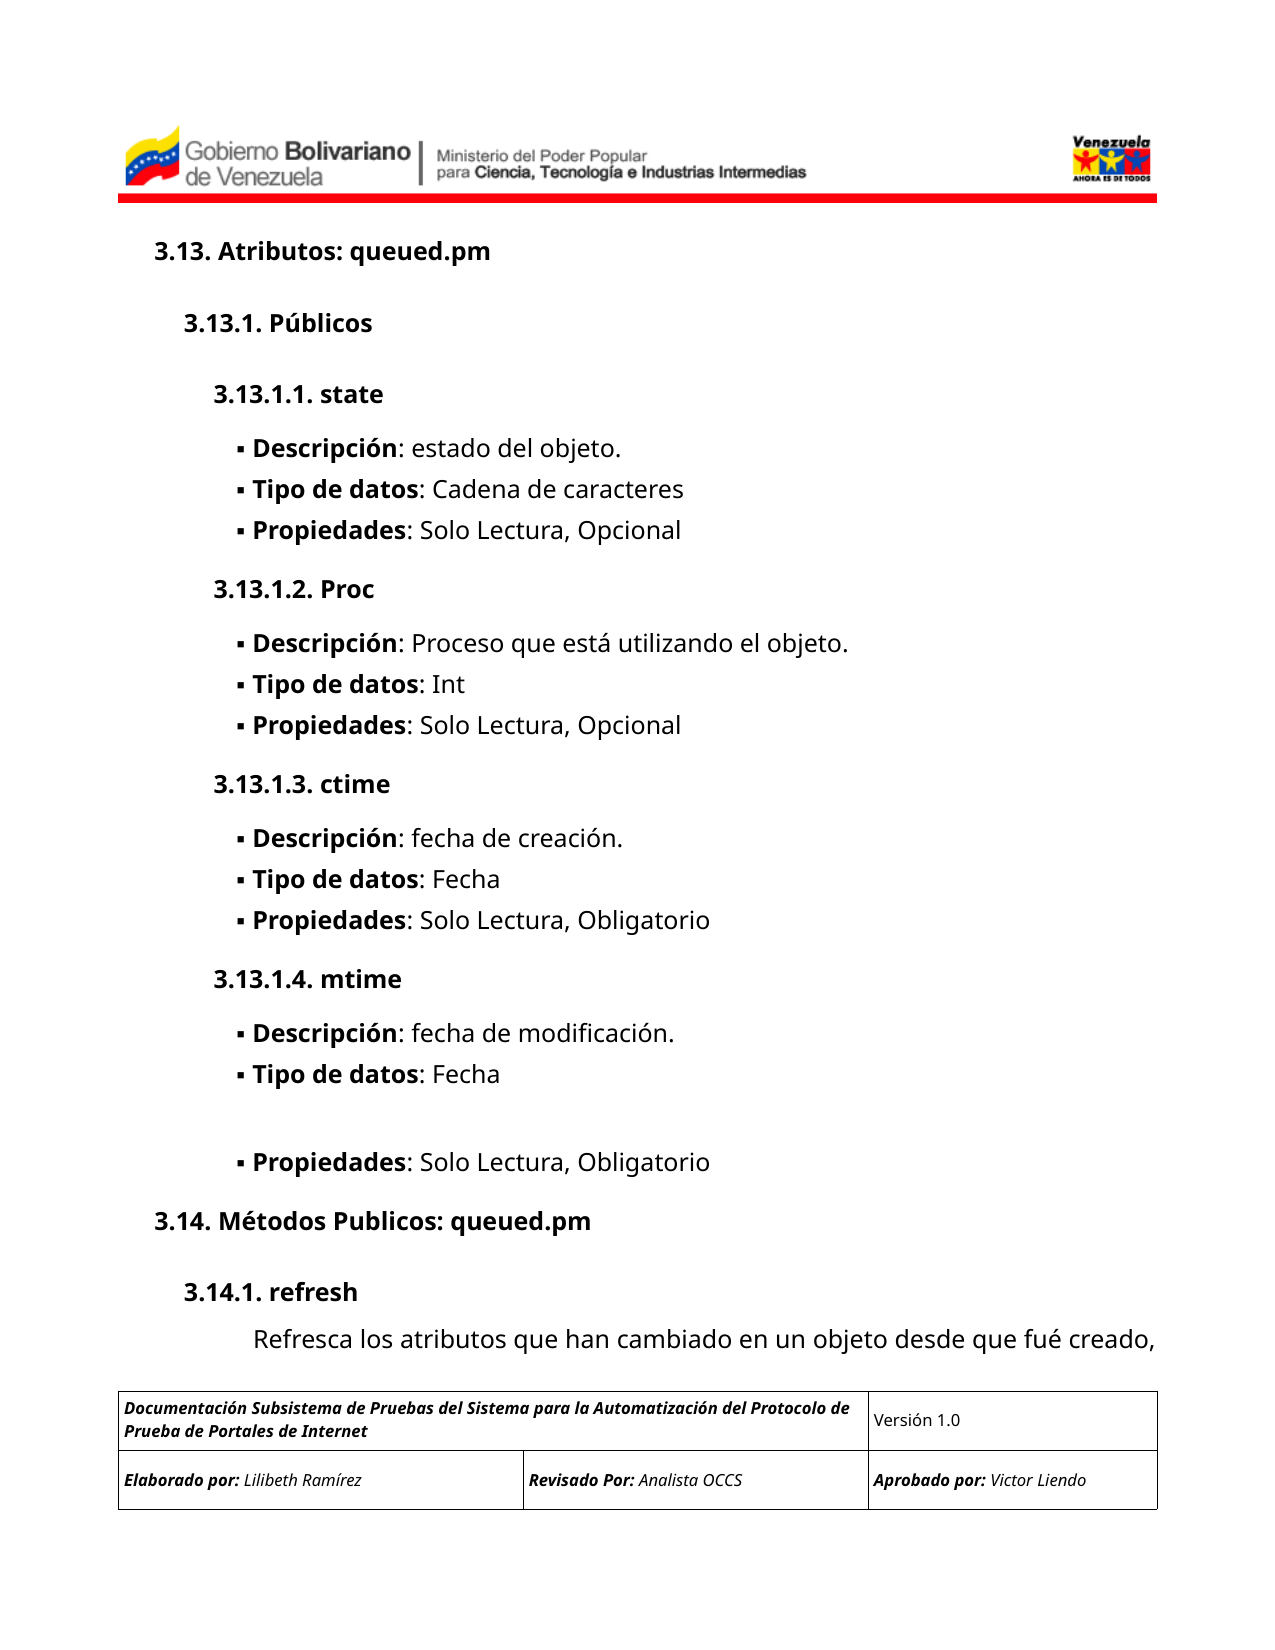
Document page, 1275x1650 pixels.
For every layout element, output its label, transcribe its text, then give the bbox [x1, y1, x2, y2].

subtitle Públicos [177, 305, 1157, 339]
subtitle ctime [207, 767, 1157, 801]
subtitle Métodos Publicos: queued.pm [148, 1203, 1157, 1238]
subtitle Descripción: estado del objeto. [236, 431, 1157, 465]
subtitle mtime [207, 962, 1157, 996]
subtitle Propiedades: Solo Lectura, Obligatorio [236, 903, 1157, 937]
subtitle Propiedades: Solo Lectura, Opcional [236, 513, 1157, 547]
subtitle Descripción: fecha de creación. [236, 821, 1157, 855]
subtitle Tipo de datos: Int [236, 667, 1157, 701]
subtitle Propiedades: Solo Lectura, Opcional [236, 708, 1157, 742]
subtitle Descripción: fecha de modificación. [236, 1016, 1157, 1050]
subtitle Propiedades: Solo Lectura, Obligatorio [236, 1144, 1157, 1178]
subtitle Atributos: queued.pm [148, 234, 1157, 268]
subtitle refresh [177, 1275, 1157, 1309]
subtitle Descripción: Proceso que está utilizando el objeto. [236, 626, 1157, 660]
subtitle Tipo de datos: Fecha [236, 1057, 1157, 1091]
subtitle Proc [207, 572, 1157, 606]
picture [118, 117, 1157, 203]
subtitle state [207, 377, 1157, 411]
text Refresca los atributos que han cambiado en un objeto desde que fué creado, [253, 1322, 1157, 1356]
subtitle Tipo de datos: Fecha [236, 862, 1157, 896]
subtitle Tipo de datos: Cadena de caracteres [236, 472, 1157, 506]
